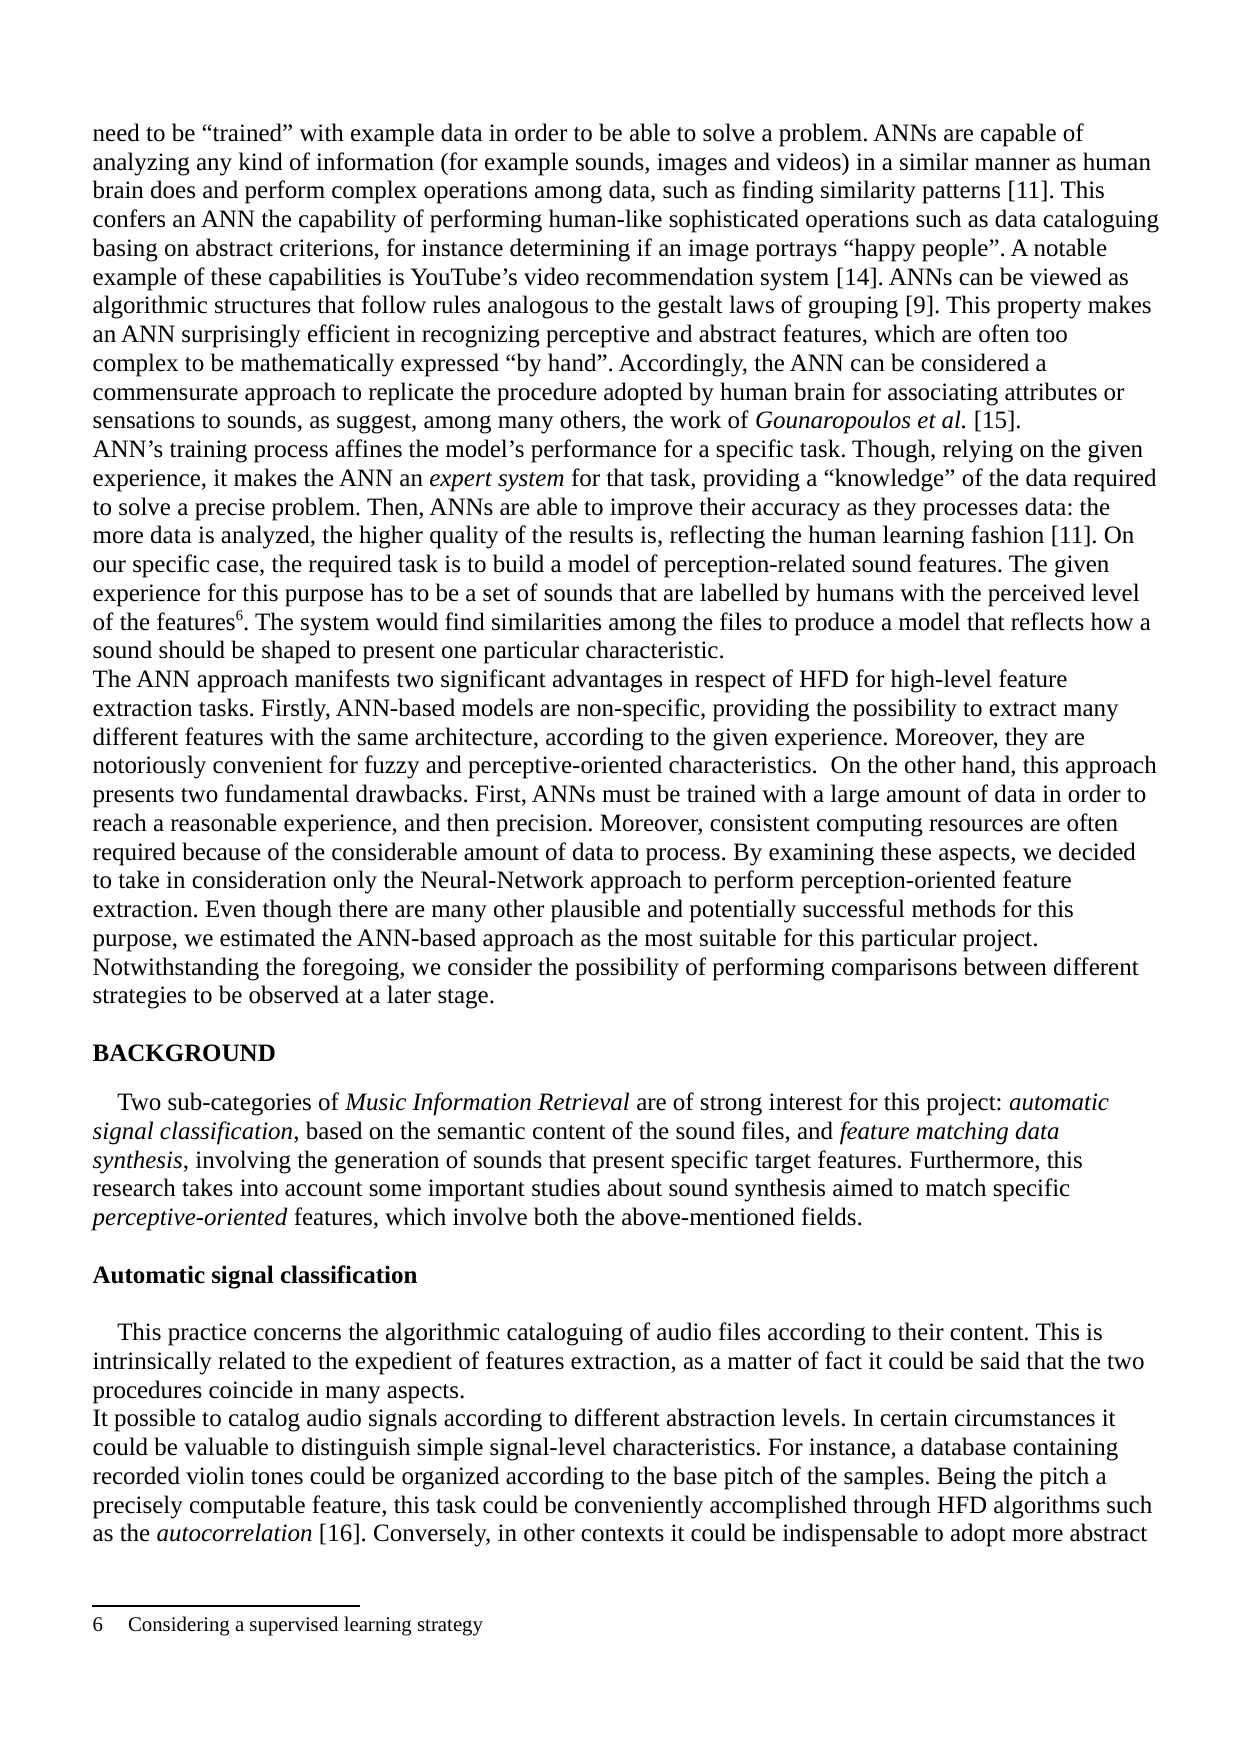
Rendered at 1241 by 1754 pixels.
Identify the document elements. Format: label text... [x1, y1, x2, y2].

text ANN’s training process affines the model’s performance for a specific task. Though, relying on the given experience, it makes the ANN an expert system for that task, providing a “knowledge” of the data required to solve a precise problem. Then, ANNs are able to improve their accuracy as they processes data: the more data is analyzed, the higher quality of the results is, reflecting the human learning fashion [11]. On our specific case, the required task is to build a model of perception-related sound features. The given experience for this purpose has to be a set of sounds that are labelled by humans with the perceived level of the features. The system would find similarities among the files to produce a model that reflects how a sound should be shaped to present one particular characteristic. [92, 434, 1160, 664]
text Considering a supervised learning strategy [92, 1612, 1160, 1636]
text Automatic signal classification [92, 1260, 1160, 1288]
text It possible to catalog audio signals according to different abstraction levels. In certain circumstances it could be valuable to distinguish simple signal-level characteristics. For instance, a database containing recorded violin tones could be organized according to the base pitch of the samples. Being the pitch a precisely computable feature, this task could be conveniently accomplished through HFD algorithms such as the autocorrelation [16]. Conversely, in other contexts it could be indispensable to adopt more abstract [92, 1403, 1160, 1547]
text The ANN approach manifests two significant advantages in respect of HFD for high-level feature extraction tasks. Firstly, ANN-based models are non-specific, providing the possibility to extract many different features with the same architecture, according to the given experience. Moreover, they are notoriously convenient for fuzzy and perceptive-oriented characteristics. On the other hand, this approach presents two fundamental drawbacks. First, ANNs must be trained with a large amount of data in order to reach a reasonable experience, and then precision. Moreover, consistent computing resources are often required because of the considerable amount of data to process. By examining these aspects, we decided to take in consideration only the Neural-Network approach to perform perception-oriented feature extraction. Even though there are many other plausible and potentially successful methods for this purpose, we estimated the ANN-based approach as the most suitable for this particular project. Notwithstanding the foregoing, we consider the possibility of performing comparisons between different strategies to be observed at a later stage. [92, 664, 1160, 1009]
text need to be “trained” with example data in order to be able to solve a problem. ANNs are capable of analyzing any kind of information (for example sounds, images and videos) in a similar manner as human brain does and perform complex operations among data, such as finding similarity patterns [11]. This confers an ANN the capability of performing human-like sophisticated operations such as data cataloguing basing on abstract criterions, for instance determining if an image portrays “happy people”. A notable example of these capabilities is YouTube’s video recommendation system [14]. ANNs can be viewed as algorithmic structures that follow rules analogous to the gestalt laws of grouping [9]. This property makes an ANN surprisingly efficient in recognizing perceptive and abstract features, which are often too complex to be mathematically expressed “by hand”. Accordingly, the ANN can be considered a commensurate approach to replicate the procedure adopted by human brain for associating attributes or sensations to sounds, as suggest, among many others, the work of Gounaropoulos et al. [15]. [92, 118, 1160, 434]
text Two sub-categories of Music Information Retrieval are of strong interest for this project: automatic signal classification, based on the semantic content of the sound files, and feature matching data synthesis, involving the generation of sounds that present specific target features. Furthermore, this research takes into account some important studies about sound synthesis aimed to match specific perceptive-oriented features, which involve both the above-mentioned fields. [92, 1087, 1160, 1231]
text This practice concerns the algorithmic cataloguing of audio files according to their content. This is intrinsically related to the expedient of features extraction, as a matter of fact it could be said that the two procedures coincide in many aspects. [92, 1317, 1160, 1403]
text BACKGROUND [92, 1038, 1160, 1067]
